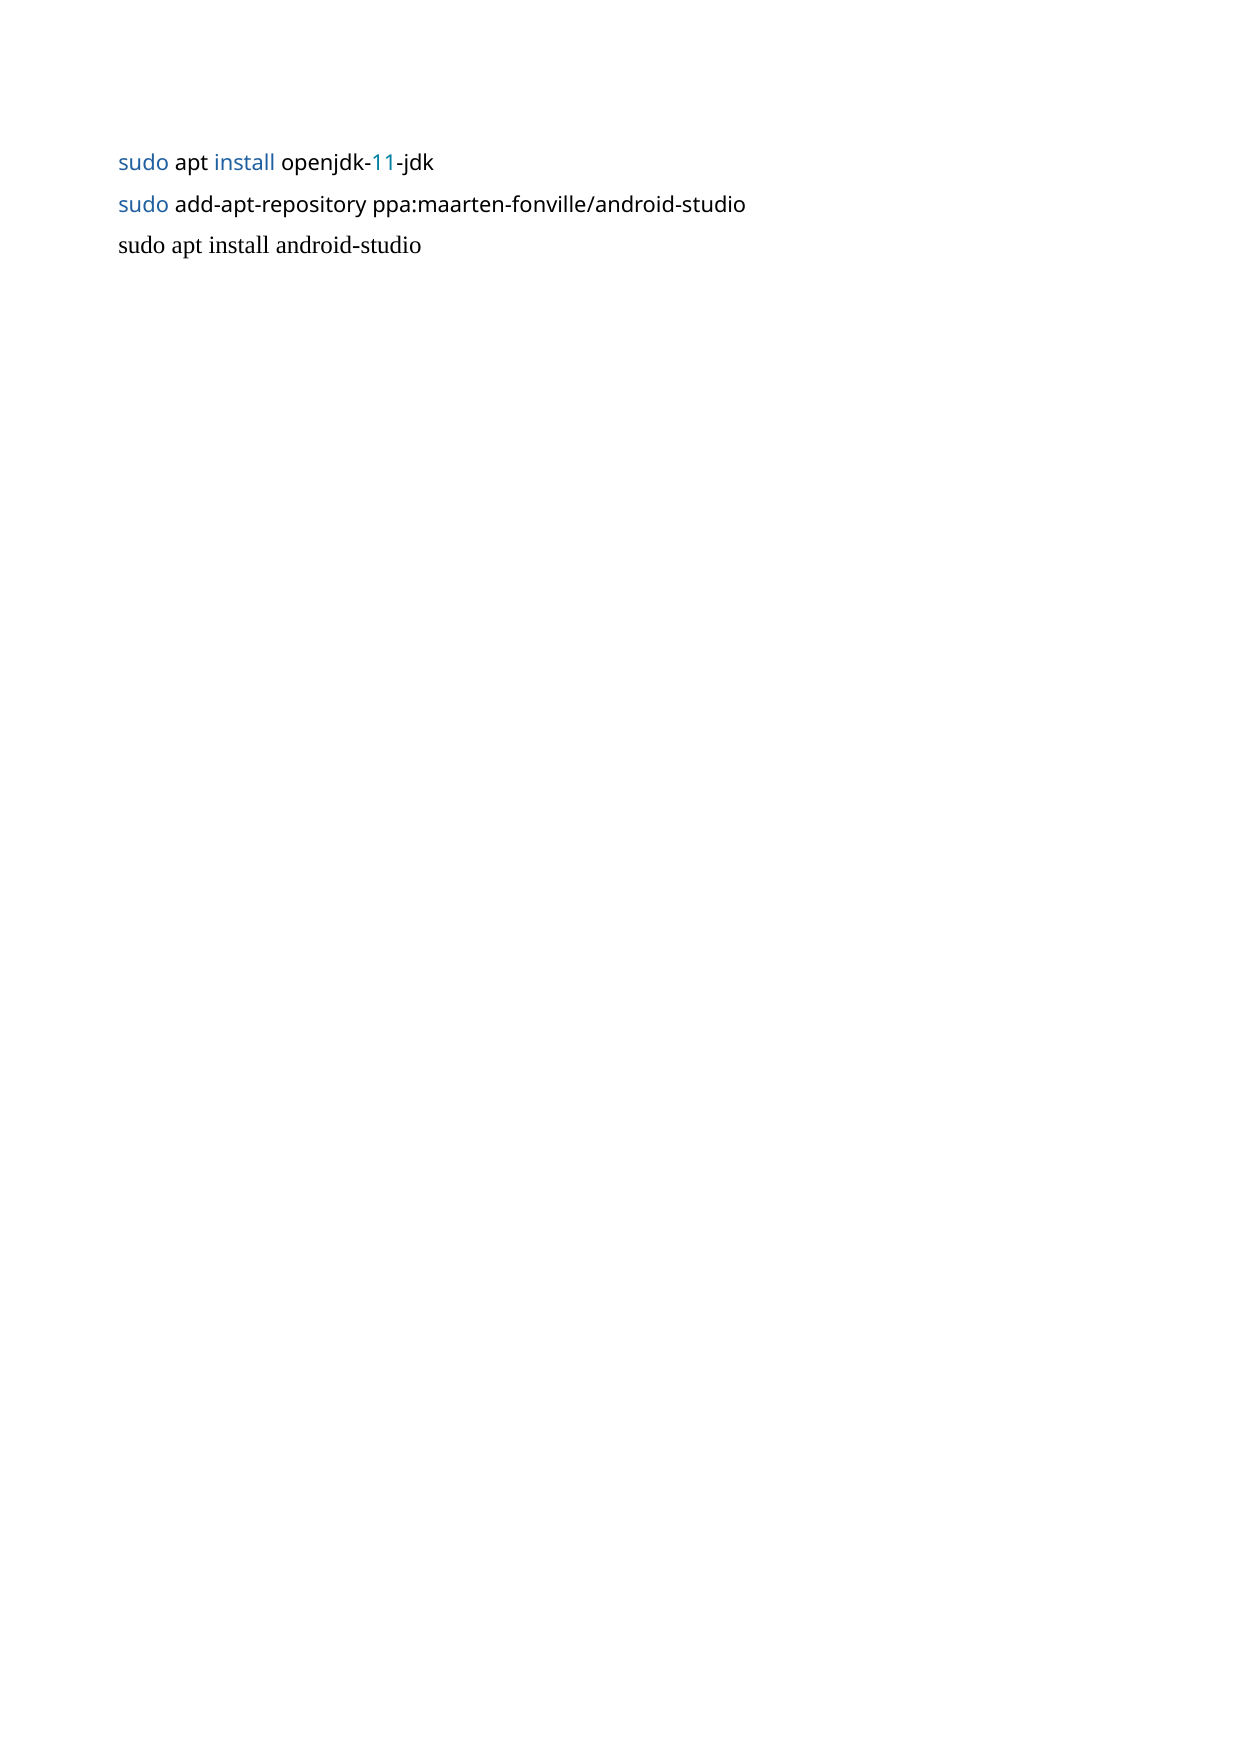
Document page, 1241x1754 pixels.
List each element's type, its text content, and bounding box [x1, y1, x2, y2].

text sudo apt install openjdk-11-jdk [118, 147, 1122, 177]
text sudo apt install android-studio [118, 230, 1122, 259]
text sudo add-apt-repository ppa:maarten-fonville/android-studio [118, 188, 1122, 218]
